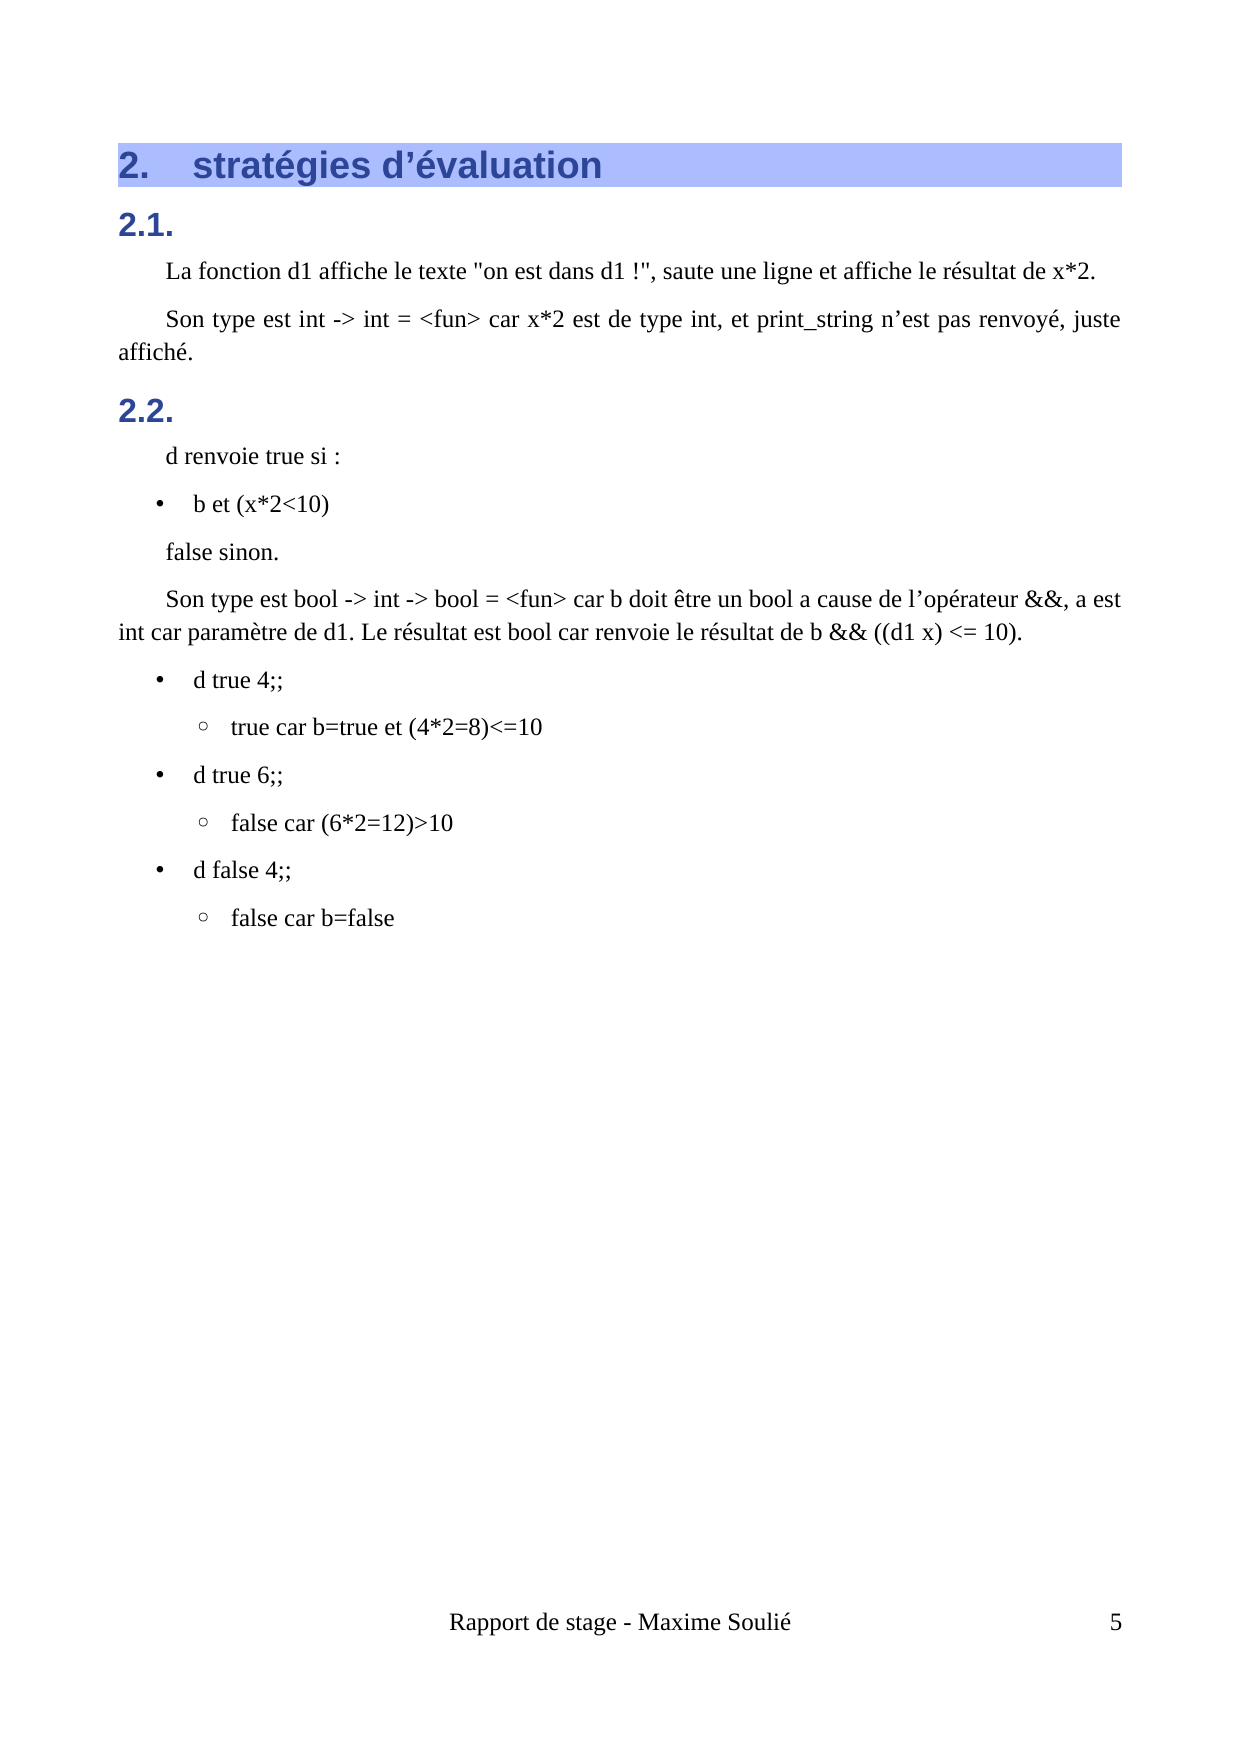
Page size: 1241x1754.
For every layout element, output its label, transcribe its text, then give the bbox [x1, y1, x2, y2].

list d true 6;; [156, 760, 1122, 789]
list false car (6*2=12)>10 [193, 808, 1122, 836]
text Son type est bool -> int -> bool = <fun> car b doit être un bool a cause de l’opérateur &&, a est int car paramètre de d1. Le résultat est bool car renvoie le résultat de b && ((d1 x) <= 10). [118, 584, 1122, 646]
text false sinon. [118, 537, 1122, 565]
text Son type est int -> int = <fun> car x*2 est de type int, et print_string n’est pas renvoyé, juste affiché. [118, 304, 1122, 366]
list false car b=false [193, 903, 1122, 932]
list b et (x*2<10) [156, 489, 1122, 518]
list d true 4;; [156, 665, 1122, 694]
subtitle stratégies d’évaluation [118, 143, 1122, 187]
text La fonction d1 affiche le texte "on est dans d1 !", saute une ligne et affiche le résultat de x*2. [118, 256, 1122, 285]
list true car b=true et (4*2=8)<=10 [193, 712, 1122, 741]
list d false 4;; [156, 855, 1122, 884]
text d renvoie true si : [118, 441, 1122, 470]
